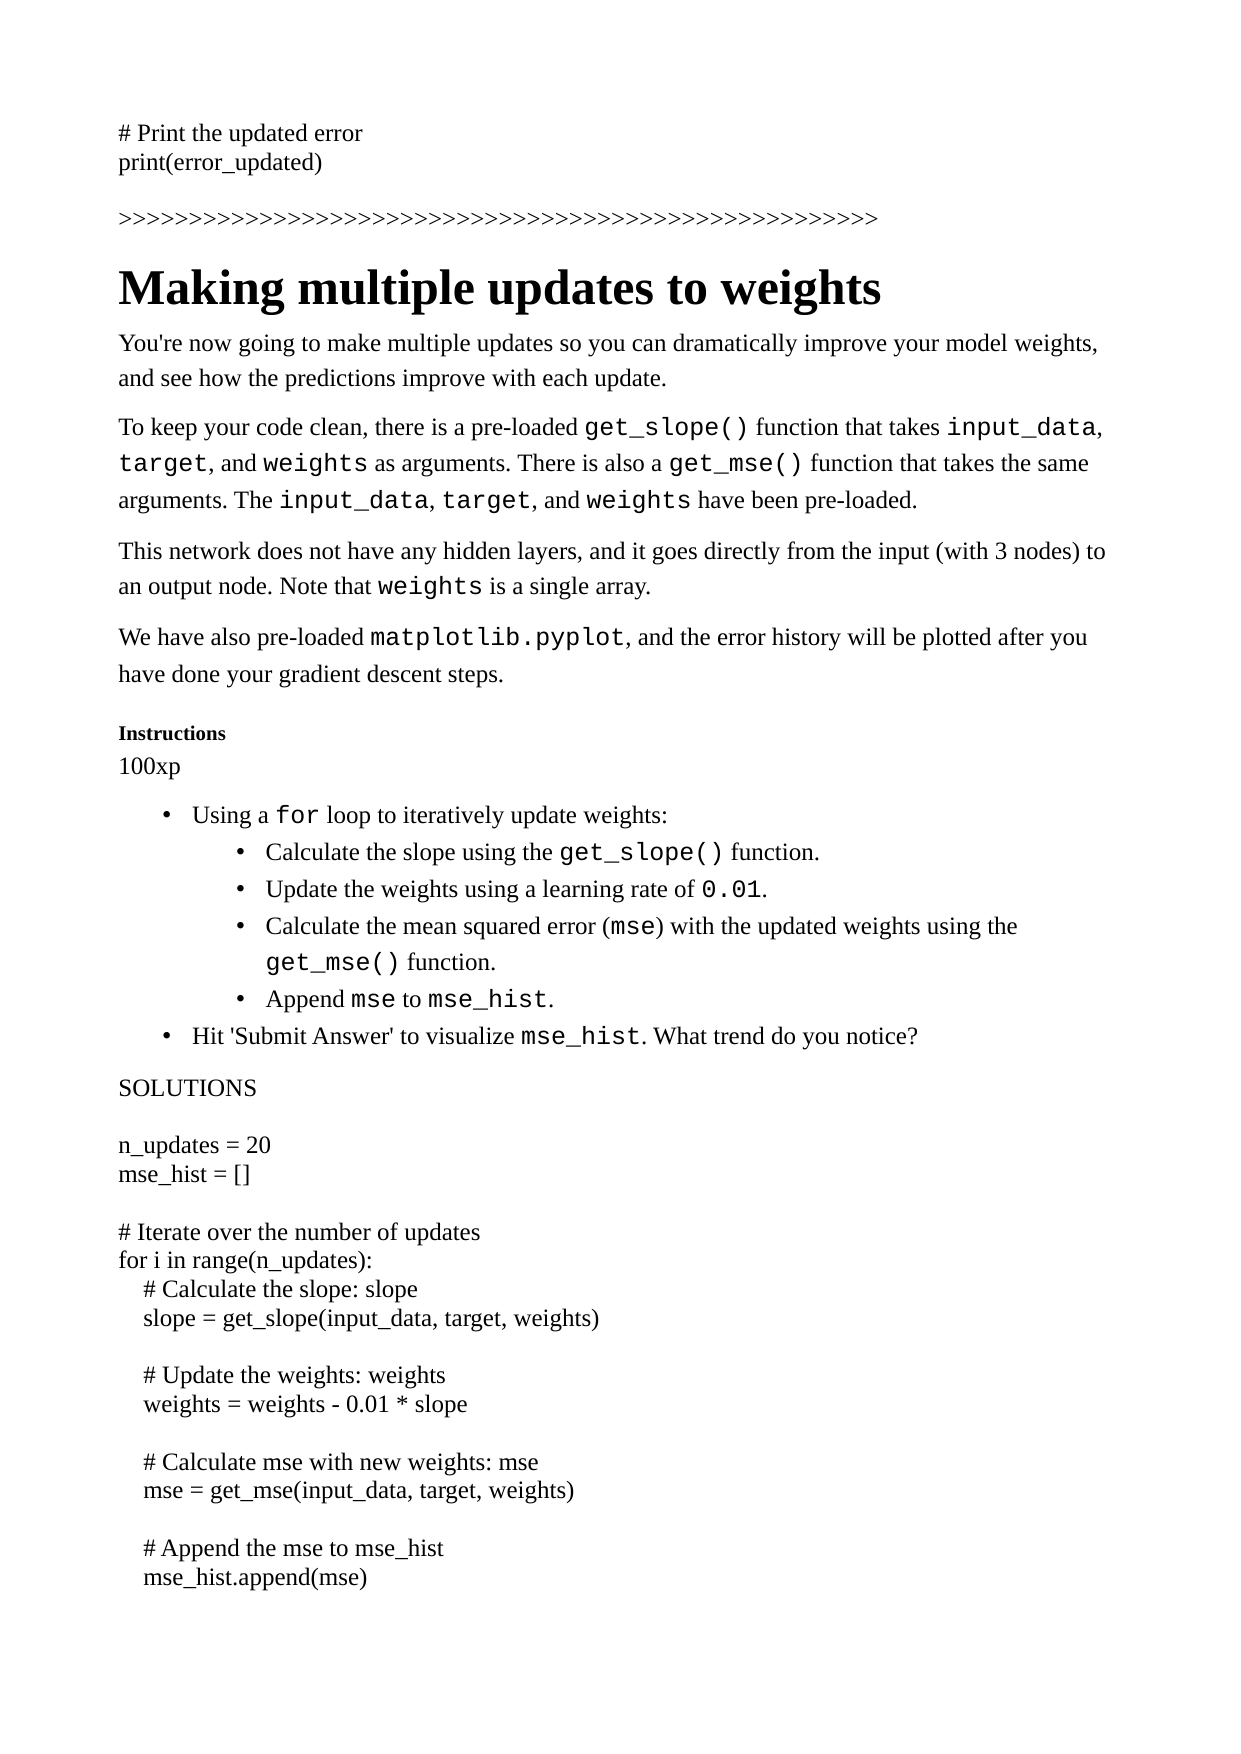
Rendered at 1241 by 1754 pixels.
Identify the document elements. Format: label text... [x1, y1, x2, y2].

text SOLUTIONS [118, 1073, 1122, 1102]
text slope = get_slope(input_data, target, weights) [118, 1303, 1122, 1332]
text You're now going to make multiple updates so you can dramatically improve your model weights, and see how the predictions improve with each update. [118, 328, 1122, 391]
text mse = get_mse(input_data, target, weights) [118, 1475, 1122, 1504]
text 100xp [118, 751, 1122, 779]
text weights = weights - 0.01 * slope [118, 1389, 1122, 1418]
list Calculate the slope using the get_slope() function. [236, 837, 1122, 868]
text # Calculate the slope: slope [118, 1274, 1122, 1303]
text # Update the weights: weights [118, 1360, 1122, 1389]
text mse_hist = [] [118, 1159, 1122, 1188]
text print(error_updated) [118, 147, 1122, 176]
text To keep your code clean, there is a pre-loaded get_slope() function that takes input_data, target, and weights as arguments. There is also a get_mse() function that takes the same arguments. The input_data, target, and weights have been pre-loaded. [118, 412, 1122, 516]
list Calculate the mean squared error (mse) with the updated weights using the get_mse() function. [236, 911, 1122, 978]
text We have also pre-loaded matplotlib.pyplot, and the error history will be plotted after you have done your gradient descent steps. [118, 622, 1122, 688]
text # Iterate over the number of updates [118, 1217, 1122, 1245]
text mse_hist.append(mse) [118, 1562, 1122, 1590]
text # Append the mse to mse_hist [118, 1533, 1122, 1562]
list Hit 'Submit Answer' to visualize mse_hist. What trend do you notice? [162, 1021, 1122, 1052]
text n_updates = 20 [118, 1130, 1122, 1159]
subtitle Making multiple updates to weights [118, 258, 1122, 316]
subtitle Instructions [118, 721, 1122, 744]
text This network does not have any hidden layers, and it goes directly from the input (with 3 nodes) to an output node. Note that weights is a single array. [118, 536, 1122, 602]
list Update the weights using a learning rate of 0.01. [236, 874, 1122, 905]
text # Calculate mse with new weights: mse [118, 1447, 1122, 1475]
text # Print the updated error [118, 118, 1122, 147]
list Using a for loop to iteratively update weights: [162, 800, 1122, 831]
text for i in range(n_updates): [118, 1245, 1122, 1274]
text >>>>>>>>>>>>>>>>>>>>>>>>>>>>>>>>>>>>>>>>>>>>>>>>>>>>>> [118, 204, 1122, 233]
list Append mse to mse_hist. [236, 984, 1122, 1015]
